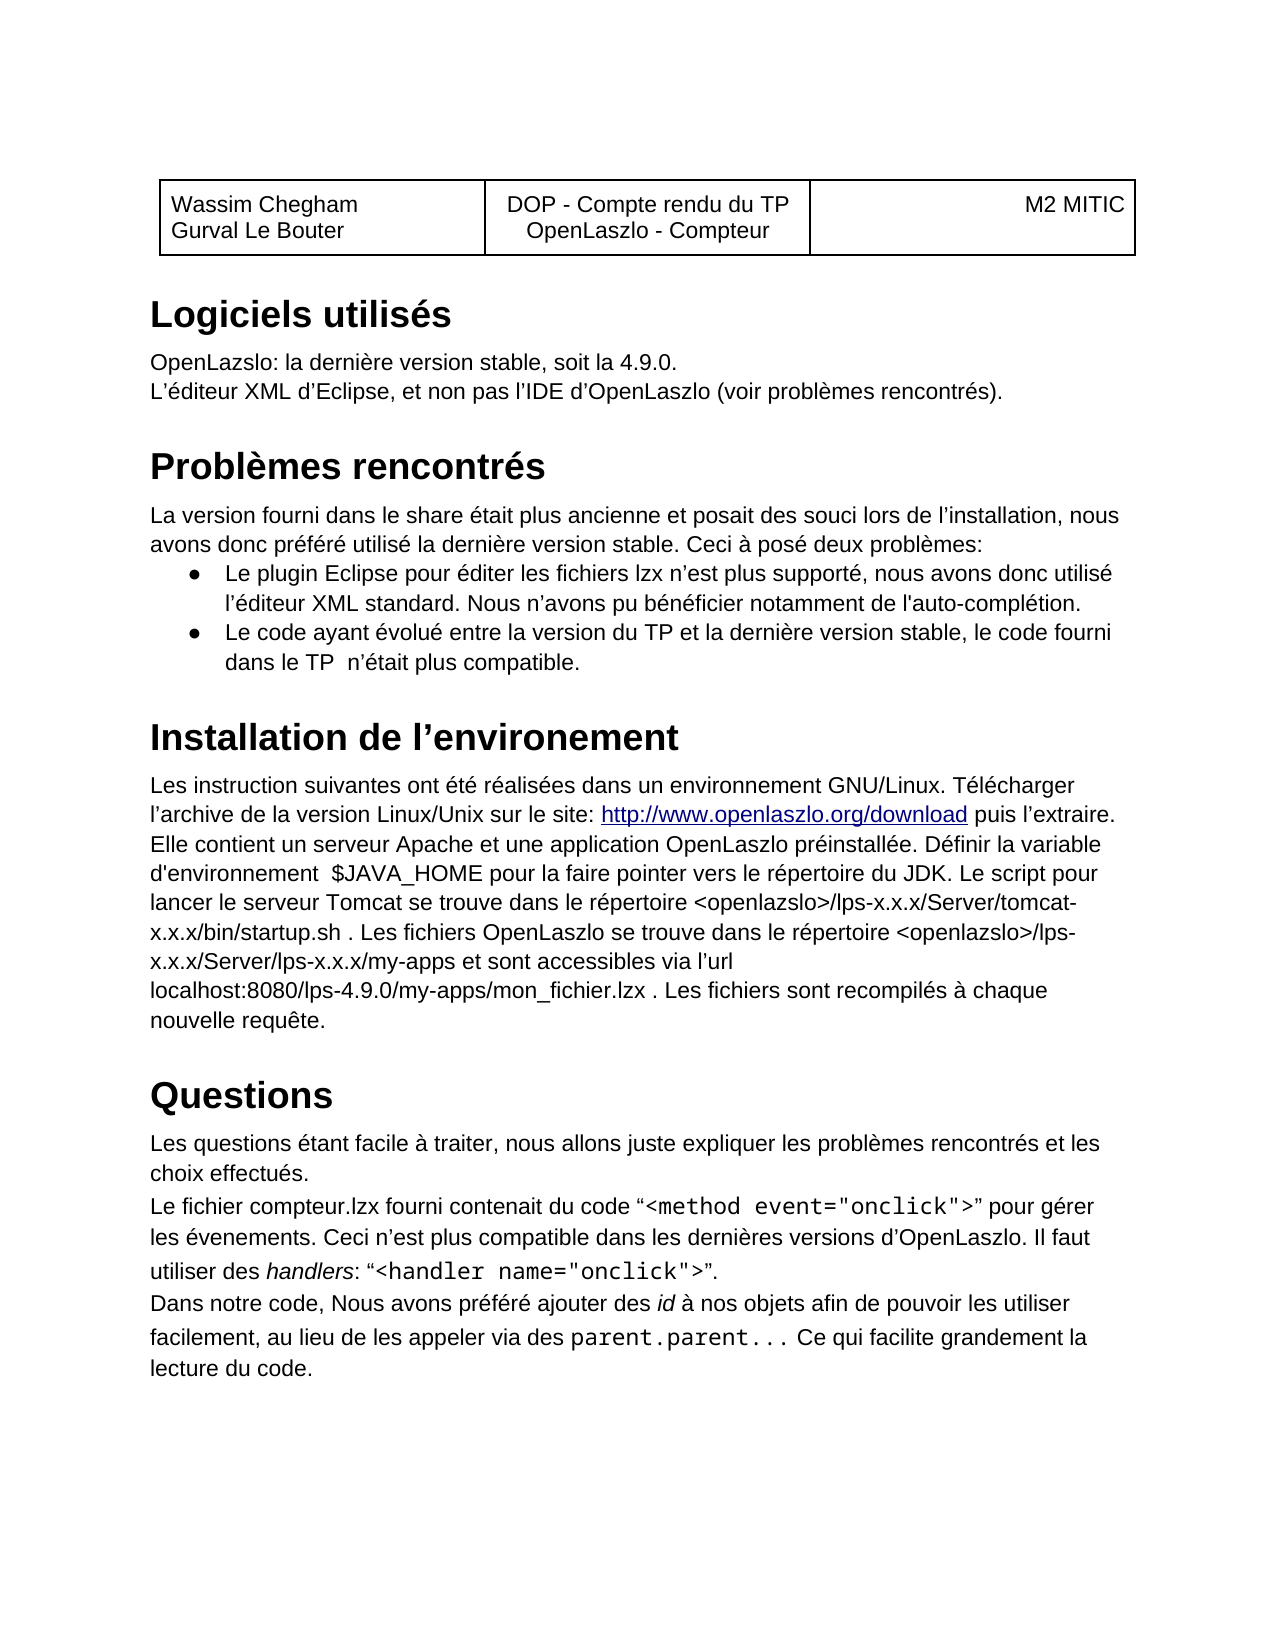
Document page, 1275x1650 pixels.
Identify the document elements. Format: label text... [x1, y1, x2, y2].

text Les instruction suivantes ont été réalisées dans un environnement GNU/Linux. Télécharger l’archive de la version Linux/Unix sur le site: http://www.openlaszlo.org/download puis l’extraire. Elle contient un serveur Apache et une application OpenLaszlo préinstallée. Définir la variable d'environnement $JAVA_HOME pour la faire pointer vers le répertoire du JDK. Le script pour lancer le serveur Tomcat se trouve dans le répertoire <openlazslo>/lps-x.x.x/Server/tomcat-x.x.x/bin/startup.sh . Les fichiers OpenLaszlo se trouve dans le répertoire <openlazslo>/lps-x.x.x/Server/lps-x.x.x/my-apps et sont accessibles via l’url localhost:8080/lps-4.9.0/my-apps/mon_fichier.lzx . Les fichiers sont recompilés à chaque nouvelle requête. [150, 772, 1125, 1033]
table_header Wassim Chegham Gurval Le Bouter [161, 181, 484, 253]
subtitle Logiciels utilisés [150, 293, 1125, 335]
table_header M2 MITIC [811, 181, 1134, 253]
text OpenLazslo: la dernière version stable, soit la 4.9.0. [150, 349, 1125, 375]
text Dans notre code, Nous avons préféré ajouter des id à nos objets afin de pouvoir les utiliser facilement, au lieu de les appeler via des parent.parent... Ce qui facilite grandement la lecture du code. [150, 1291, 1125, 1382]
table_header DOP - Compte rendu du TP OpenLaszlo - Compteur [486, 181, 809, 253]
text Les questions étant facile à traiter, nous allons juste expliquer les problèmes rencontrés et les choix effectués. [150, 1131, 1125, 1186]
text Le fichier compteur.lzx fourni contenait du code “<method event="onclick">” pour gérer les évenements. Ceci n’est plus compatible dans les dernières versions d’OpenLaszlo. Il faut utiliser des handlers: “<handler name="onclick">”. [150, 1189, 1125, 1286]
text La version fourni dans le share était plus ancienne et posait des souci lors de l’installation, nous avons donc préféré utilisé la dernière version stable. Ceci à posé deux problèmes: [150, 502, 1125, 557]
list Le plugin Eclipse pour éditer les fichiers lzx n’est plus supporté, nous avons donc utilisé l’éditeur XML standard. Nous n’avons pu bénéficier notamment de l'auto-complétion. [187, 561, 1125, 616]
subtitle Installation de l’environement [150, 716, 1125, 758]
subtitle Problèmes rencontrés [150, 446, 1125, 488]
list Le code ayant évolué entre la version du TP et la dernière version stable, le code fourni dans le TP n’était plus compatible. [187, 620, 1125, 675]
text L’éditeur XML d’Eclipse, et non pas l’IDE d’OpenLaszlo (voir problèmes rencontrés). [150, 379, 1125, 404]
subtitle Questions [150, 1074, 1125, 1116]
